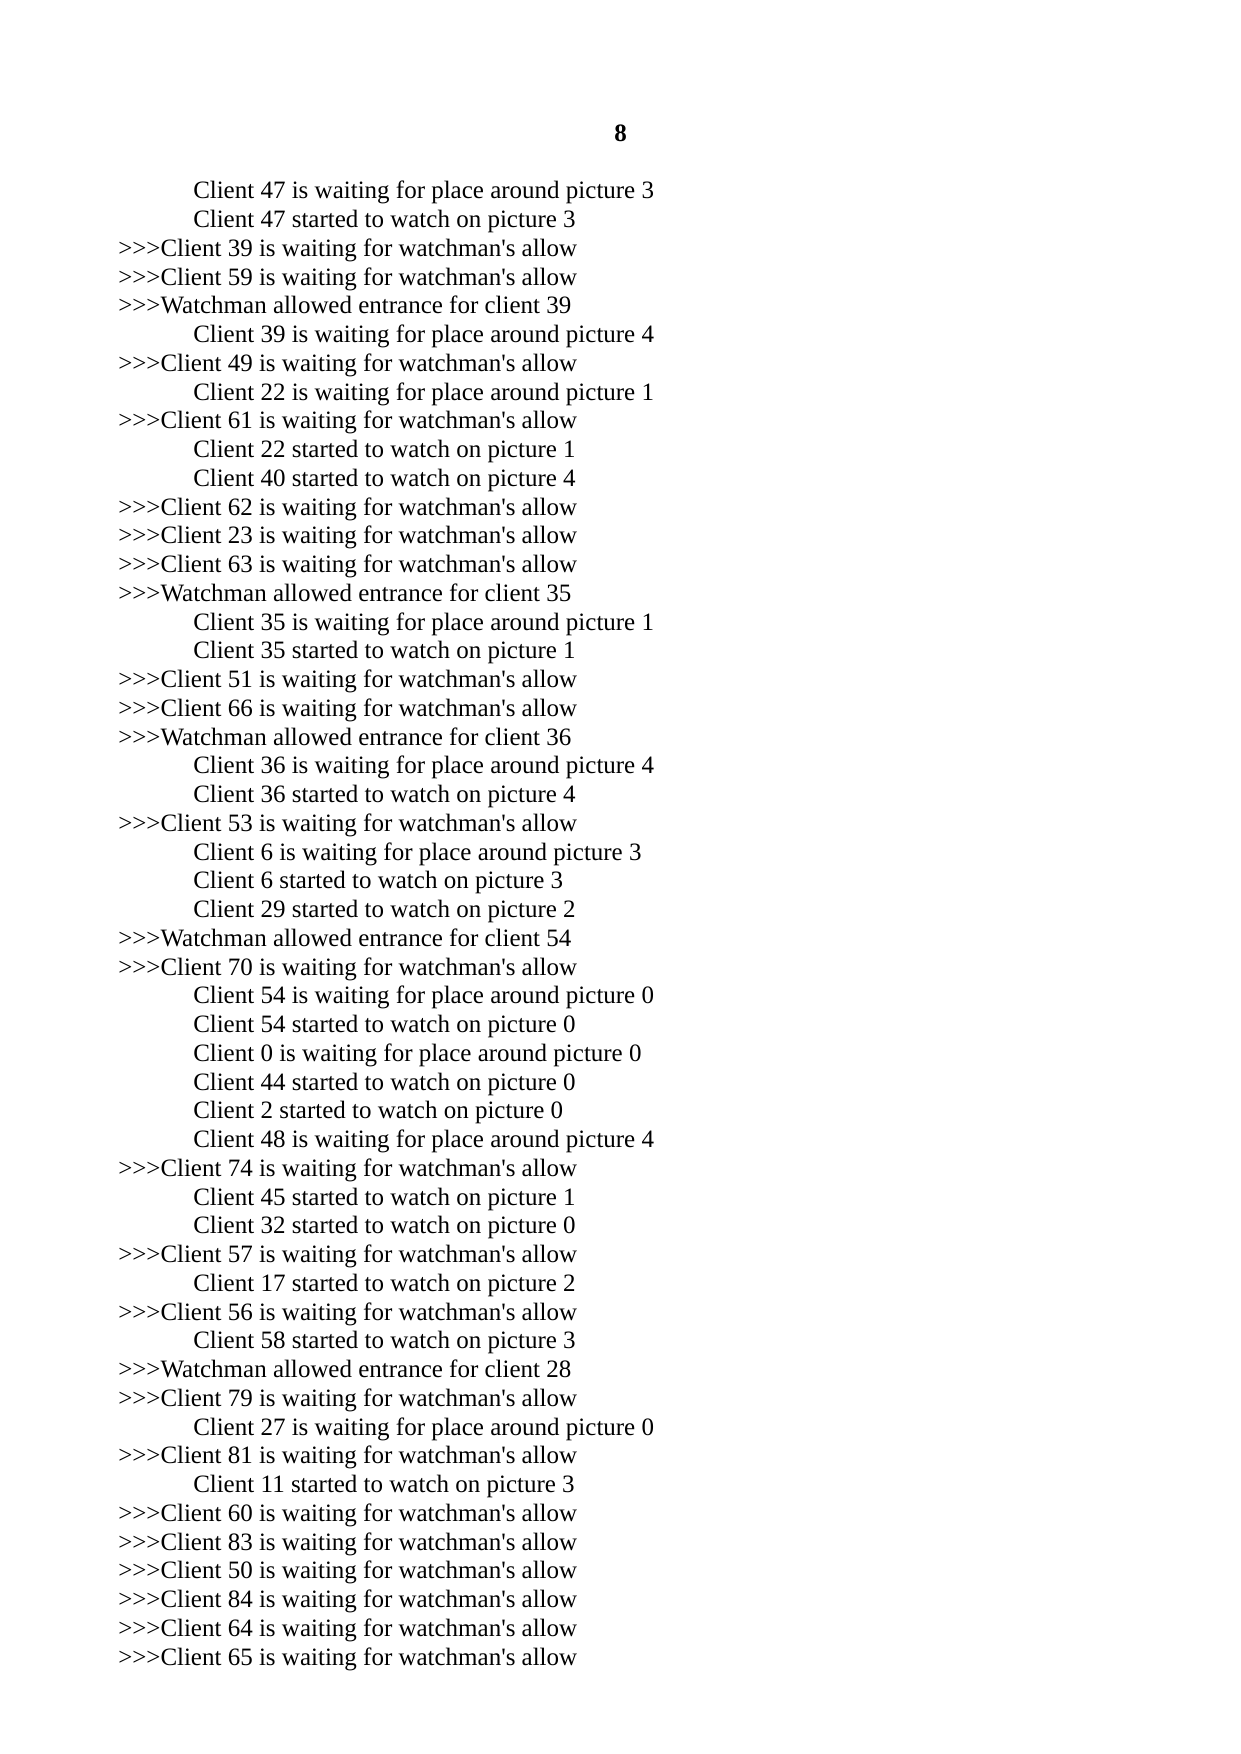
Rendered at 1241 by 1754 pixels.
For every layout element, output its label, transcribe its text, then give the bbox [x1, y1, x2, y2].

text Client 39 is waiting for place around picture 4 [118, 319, 1122, 348]
text >>>Client 65 is waiting for watchman's allow [118, 1642, 1122, 1671]
text Client 6 is waiting for place around picture 3 [118, 837, 1122, 866]
text Client 11 started to watch on picture 3 [118, 1469, 1122, 1498]
text >>>Watchman allowed entrance for client 35 [118, 578, 1122, 607]
text >>>Client 83 is waiting for watchman's allow [118, 1527, 1122, 1556]
text Client 27 is waiting for place around picture 0 [118, 1412, 1122, 1441]
text Client 47 is waiting for place around picture 3 [118, 176, 1122, 204]
text Client 29 started to watch on picture 2 [118, 894, 1122, 923]
text Client 36 started to watch on picture 4 [118, 779, 1122, 808]
text Client 32 started to watch on picture 0 [118, 1211, 1122, 1239]
text >>>Client 62 is waiting for watchman's allow [118, 492, 1122, 521]
text Client 44 started to watch on picture 0 [118, 1067, 1122, 1096]
text Client 6 started to watch on picture 3 [118, 866, 1122, 894]
text >>>Client 70 is waiting for watchman's allow [118, 952, 1122, 981]
text >>>Watchman allowed entrance for client 36 [118, 722, 1122, 751]
text Client 48 is waiting for place around picture 4 [118, 1124, 1122, 1153]
text >>>Client 60 is waiting for watchman's allow [118, 1498, 1122, 1527]
text >>>Client 53 is waiting for watchman's allow [118, 808, 1122, 837]
text >>>Client 57 is waiting for watchman's allow [118, 1239, 1122, 1268]
text Client 22 started to watch on picture 1 [118, 434, 1122, 463]
text Client 35 started to watch on picture 1 [118, 636, 1122, 664]
text Client 0 is waiting for place around picture 0 [118, 1038, 1122, 1067]
text Client 40 started to watch on picture 4 [118, 463, 1122, 492]
text >>>Client 39 is waiting for watchman's allow [118, 233, 1122, 262]
text >>>Watchman allowed entrance for client 28 [118, 1354, 1122, 1383]
text Client 2 started to watch on picture 0 [118, 1096, 1122, 1124]
text >>>Watchman allowed entrance for client 39 [118, 291, 1122, 319]
text Client 35 is waiting for place around picture 1 [118, 607, 1122, 636]
text >>>Client 84 is waiting for watchman's allow [118, 1584, 1122, 1613]
text >>>Client 50 is waiting for watchman's allow [118, 1556, 1122, 1584]
text Client 54 started to watch on picture 0 [118, 1009, 1122, 1038]
text Client 54 is waiting for place around picture 0 [118, 981, 1122, 1009]
text Client 17 started to watch on picture 2 [118, 1268, 1122, 1297]
text >>>Client 63 is waiting for watchman's allow [118, 549, 1122, 578]
text >>>Client 81 is waiting for watchman's allow [118, 1441, 1122, 1469]
text >>>Client 64 is waiting for watchman's allow [118, 1613, 1122, 1642]
text Client 22 is waiting for place around picture 1 [118, 377, 1122, 406]
text >>>Client 56 is waiting for watchman's allow [118, 1297, 1122, 1326]
text Client 47 started to watch on picture 3 [118, 204, 1122, 233]
text Client 58 started to watch on picture 3 [118, 1326, 1122, 1354]
text >>>Client 49 is waiting for watchman's allow [118, 348, 1122, 377]
text Client 36 is waiting for place around picture 4 [118, 751, 1122, 779]
text >>>Client 51 is waiting for watchman's allow [118, 664, 1122, 693]
text >>>Client 61 is waiting for watchman's allow [118, 406, 1122, 434]
text >>>Client 79 is waiting for watchman's allow [118, 1383, 1122, 1412]
text >>>Client 74 is waiting for watchman's allow [118, 1153, 1122, 1182]
text >>>Client 66 is waiting for watchman's allow [118, 693, 1122, 722]
text >>>Watchman allowed entrance for client 54 [118, 923, 1122, 952]
text Client 45 started to watch on picture 1 [118, 1182, 1122, 1211]
text >>>Client 23 is waiting for watchman's allow [118, 521, 1122, 549]
text >>>Client 59 is waiting for watchman's allow [118, 262, 1122, 291]
